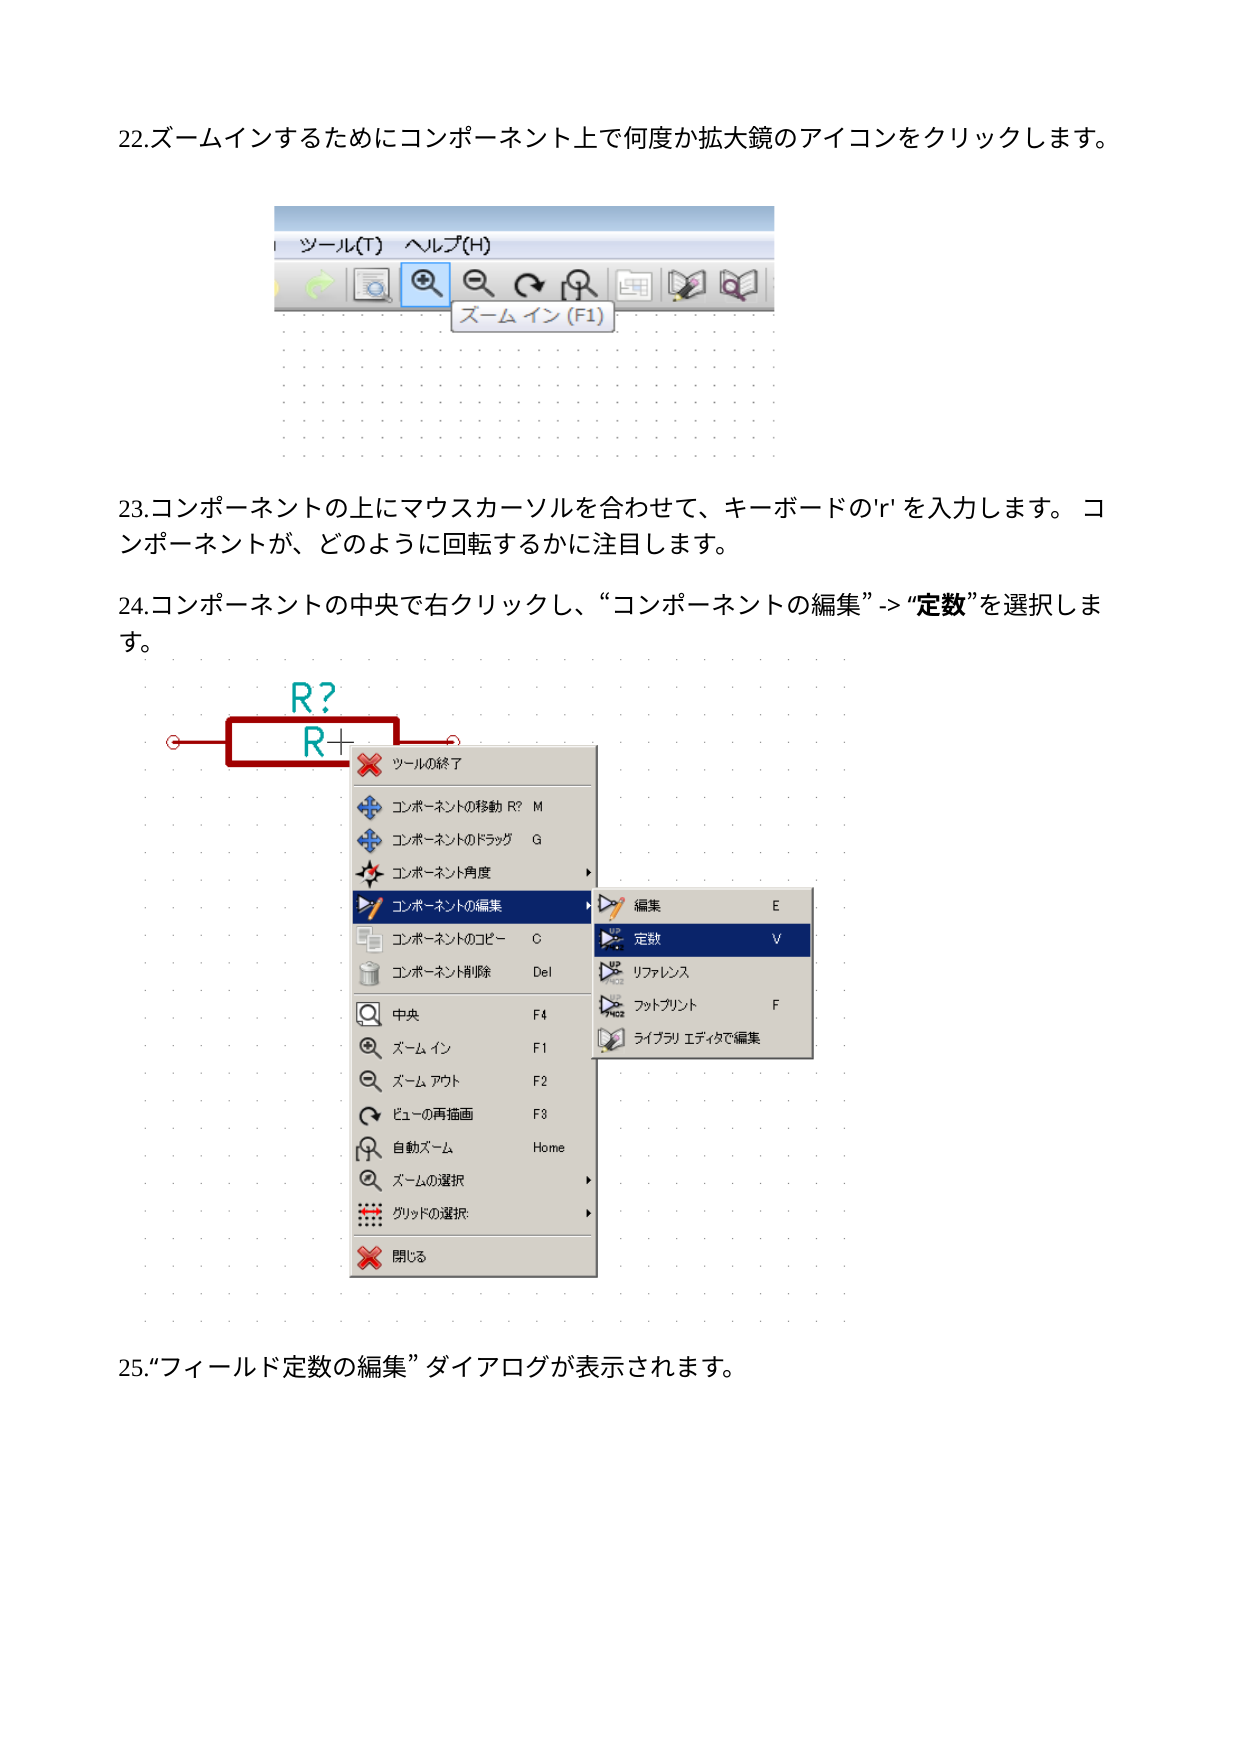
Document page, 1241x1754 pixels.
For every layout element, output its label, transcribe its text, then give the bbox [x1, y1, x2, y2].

list “フィールド定数の編集” ダイアログが表示されます。 [118, 1347, 1122, 1384]
list ズームインするためにコンポーネント上で何度か拡大鏡のアイコンをクリックします。 [118, 118, 1122, 463]
list コンポーネントの中央で右クリックし、“コンポーネントの編集” -> “定数”を選択します。 [118, 586, 1122, 1322]
list コンポーネントの上にマウスカーソルを合わせて、キーボードの'r' を入力します。 コンポーネントが、どのように回転するかに注目します。 [118, 488, 1122, 561]
